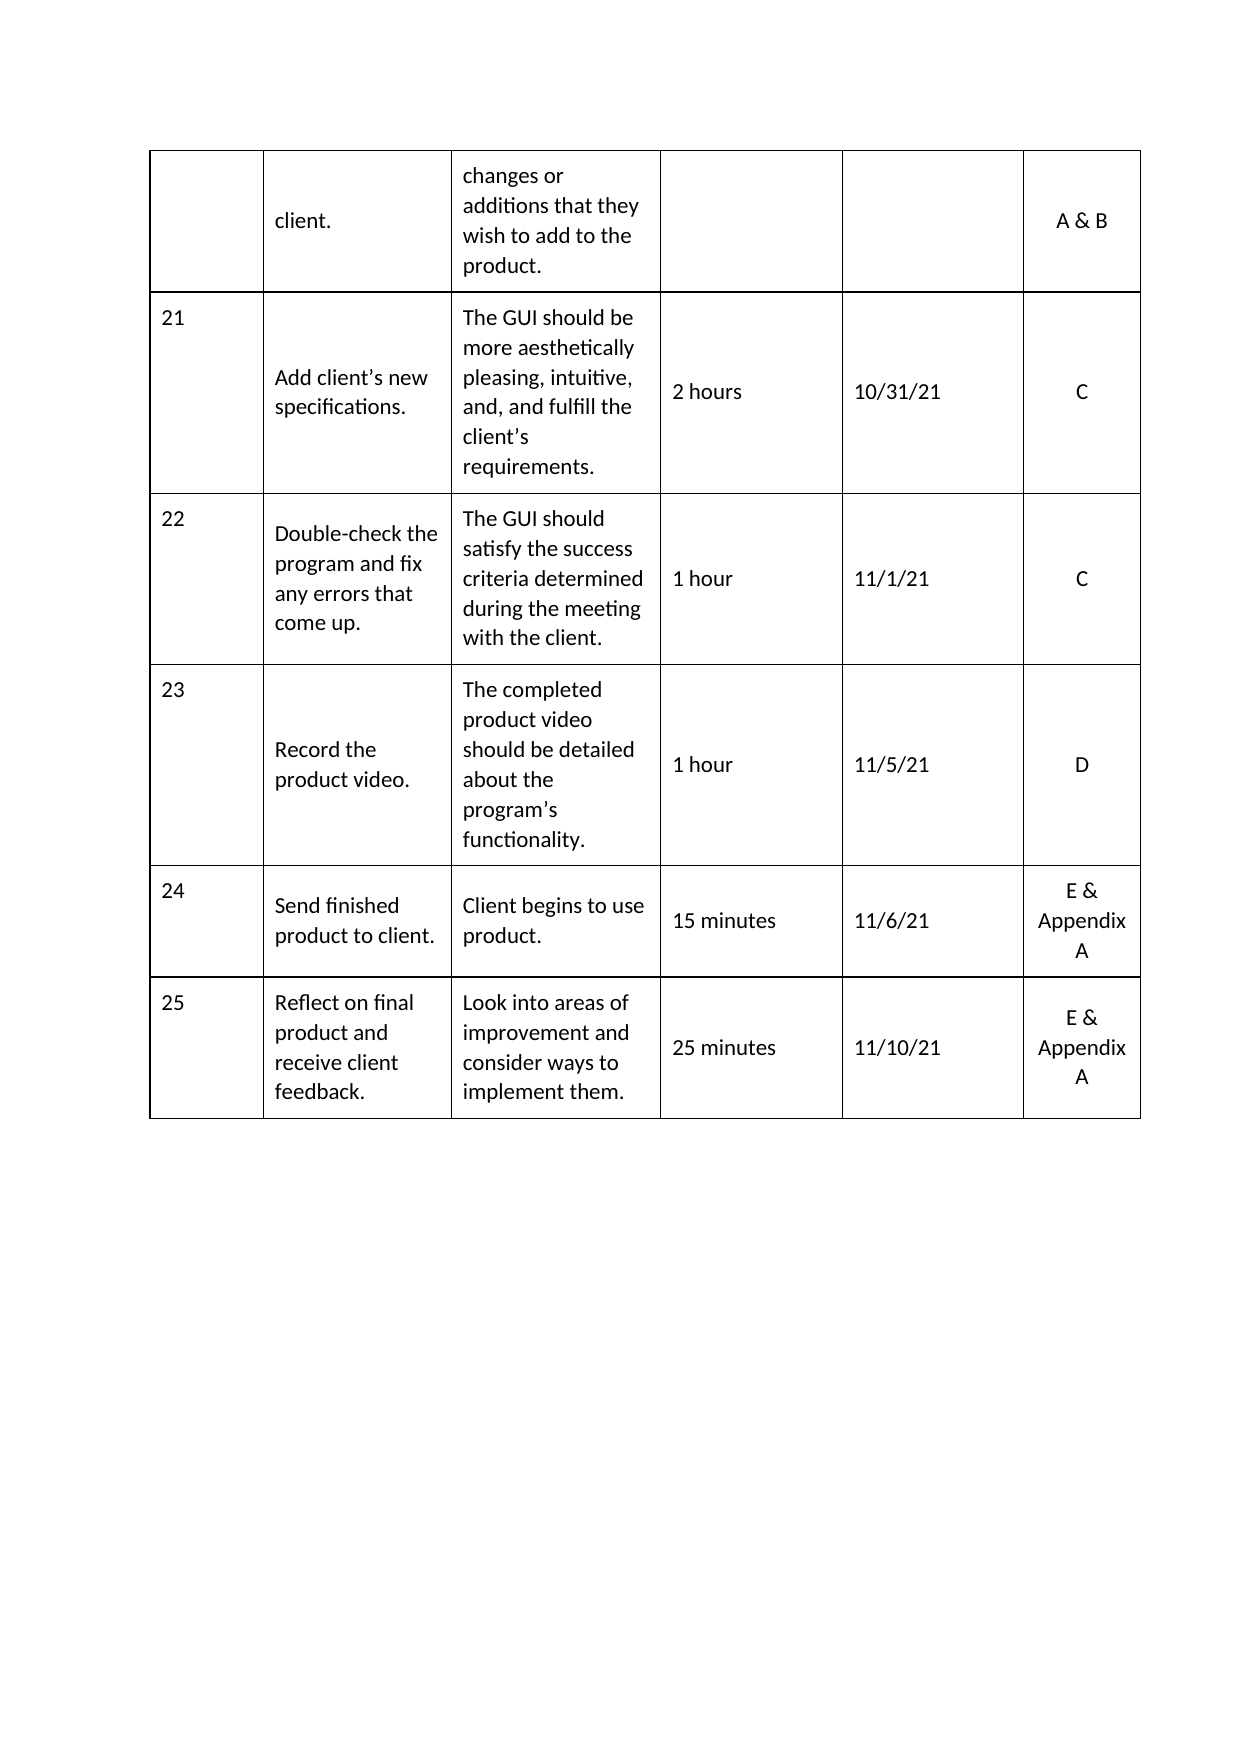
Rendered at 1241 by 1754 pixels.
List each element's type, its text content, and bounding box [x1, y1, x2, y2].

table_cell A & B [1024, 151, 1140, 291]
table_cell [843, 151, 1023, 291]
table_cell 11/1/21 [843, 494, 1023, 664]
table_cell [754, 1119, 847, 1169]
table_cell 21 [151, 293, 263, 492]
table_cell [517, 1119, 611, 1169]
table_cell 2 hours [661, 293, 842, 492]
table_cell 23 [151, 665, 263, 865]
table_cell The GUI should satisfy the success criteria determined during the meeting with the client. [452, 494, 660, 664]
table_cell [1023, 1119, 1140, 1169]
table_cell Add client’s new specifications. [264, 293, 451, 492]
table_cell E & Appendix A [1024, 866, 1140, 976]
table_cell Client begins to use product. [452, 866, 660, 976]
table_cell 1 hour [661, 494, 842, 664]
table_cell Double-check the program and fix any errors that come up. [264, 494, 451, 664]
table_cell [151, 151, 263, 291]
table_cell 11/6/21 [843, 866, 1023, 976]
table_cell changes or additions that they wish to add to the product. [452, 151, 660, 291]
table_cell 25 minutes [661, 978, 842, 1118]
table_cell Send finished product to client. [264, 866, 451, 976]
table_cell 1 hour [661, 665, 842, 865]
table_cell [611, 1119, 754, 1169]
table_cell C [1024, 293, 1140, 492]
table_cell Reflect on final product and receive client feedback. [264, 978, 451, 1118]
table_cell client. [264, 151, 451, 291]
table_cell C [1024, 494, 1140, 664]
table_cell The completed product video should be detailed about the program’s functionality. [452, 665, 660, 865]
table_cell The GUI should be more aesthetically pleasing, intuitive, and, and fulfill the client’s requirements. [452, 293, 660, 492]
table_cell [263, 1119, 475, 1169]
table_cell [847, 1119, 958, 1169]
table_cell 11/10/21 [843, 978, 1023, 1118]
table_cell 10/31/21 [843, 293, 1023, 492]
table_cell 22 [151, 494, 263, 664]
table_cell [661, 151, 842, 291]
table_cell E & Appendix A [1024, 978, 1140, 1118]
table_cell 25 [151, 978, 263, 1118]
table_cell [150, 1119, 263, 1169]
table_cell Look into areas of improvement and consider ways to implement them. [452, 978, 660, 1118]
table_cell [958, 1119, 1023, 1169]
table_cell [475, 1119, 517, 1169]
table_cell D [1024, 665, 1140, 865]
table_cell Record the product video. [264, 665, 451, 865]
table_cell 11/5/21 [843, 665, 1023, 865]
table_cell 24 [151, 866, 263, 976]
table_cell 15 minutes [661, 866, 842, 976]
